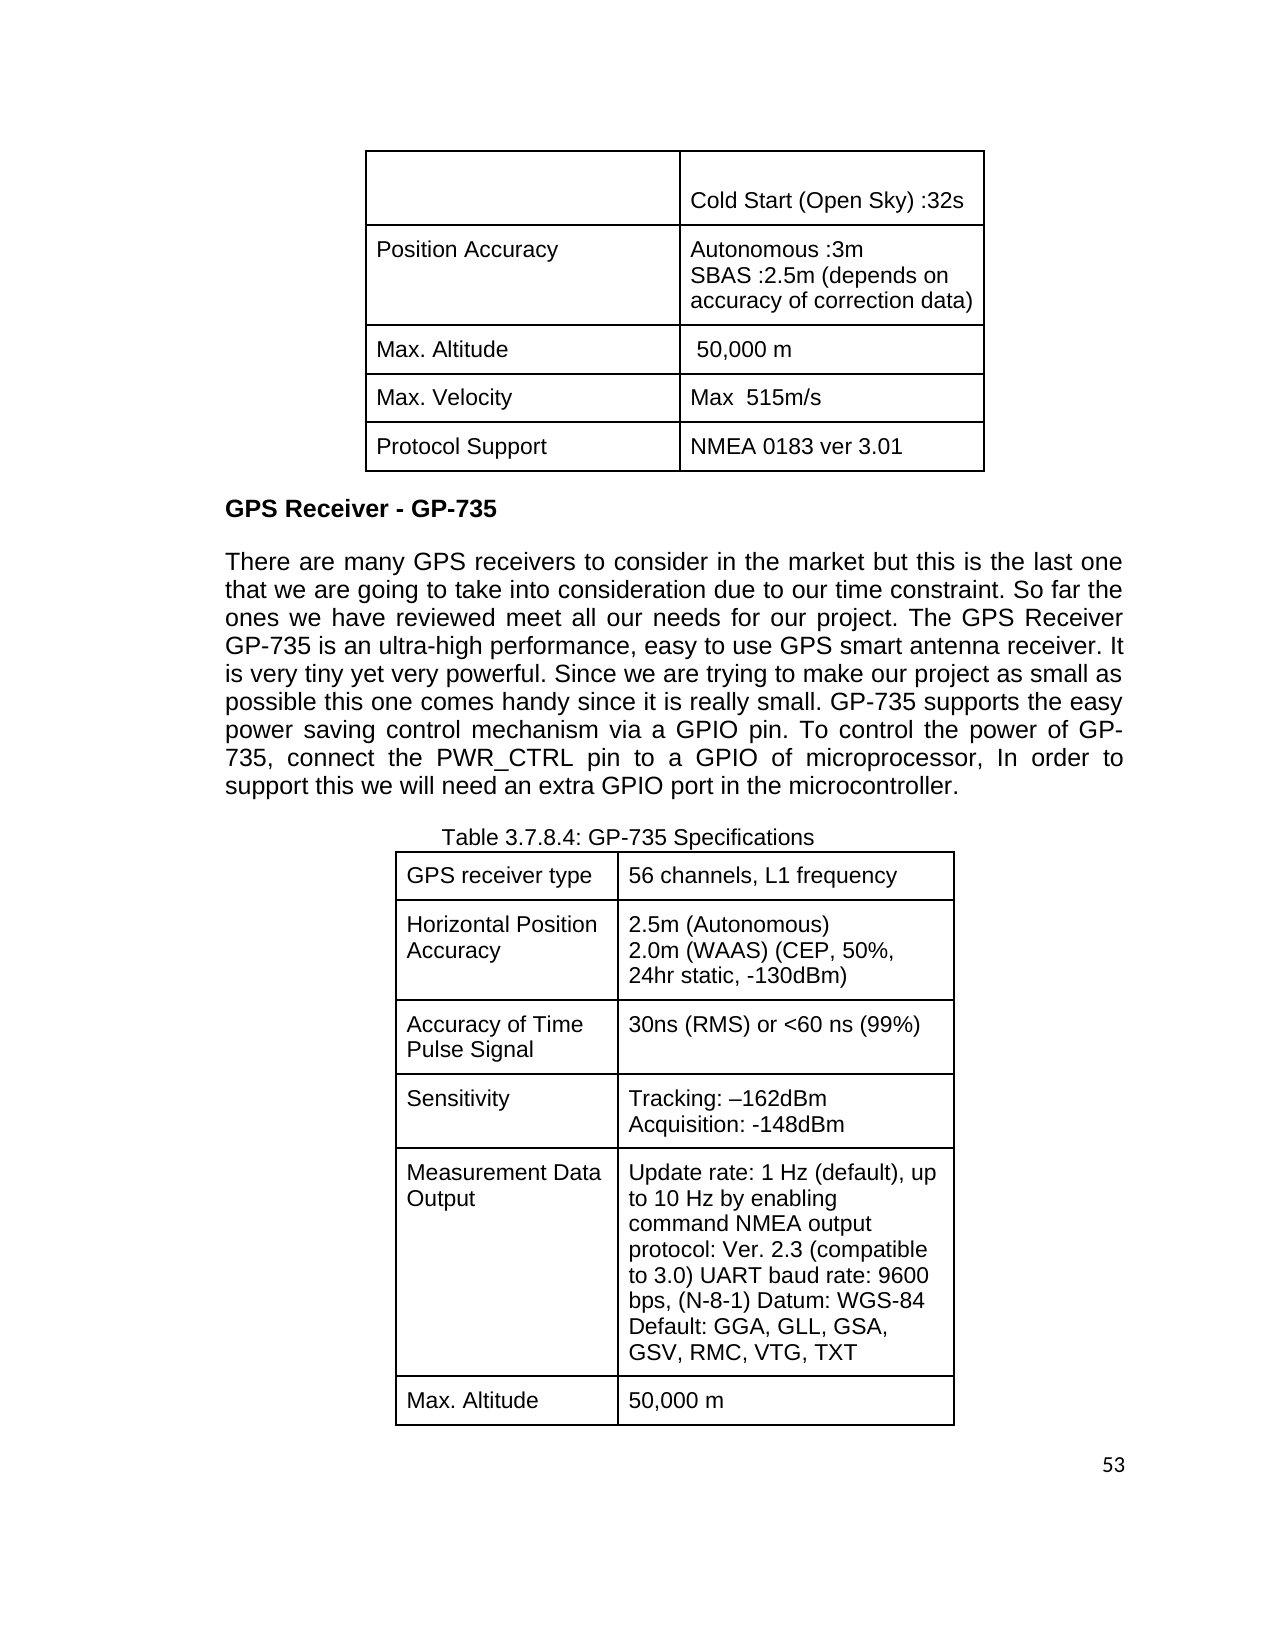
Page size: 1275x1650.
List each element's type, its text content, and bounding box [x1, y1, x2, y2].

table_cell [367, 152, 679, 224]
table_cell Max. Velocity [367, 375, 679, 421]
text GPS Receiver - GP-735 [225, 494, 1125, 522]
table_cell 50,000 m [681, 326, 983, 372]
table_cell Max. Altitude [367, 326, 679, 372]
table_header 56 channels, L1 frequency [619, 853, 953, 899]
table_cell Measurement Data Output [397, 1149, 617, 1375]
table_cell Update rate: 1 Hz (default), up to 10 Hz by enabling command NMEA output protocol: Ver. 2.3 (compatible to 3.0) UART baud rate: 9600 bps, (N-8-1) Datum: WGS-84 Default: GGA, GLL, GSA, GSV, RMC, VTG, TXT [619, 1149, 953, 1375]
table_cell Protocol Support [367, 423, 679, 469]
table_cell Sensitivity [397, 1075, 617, 1147]
table_cell 50,000 m [619, 1377, 953, 1424]
text Table 3.7.8.4: GP-735 Specifications [225, 825, 1125, 851]
table_cell Position Accuracy [367, 226, 679, 324]
table_cell 30ns (RMS) or <60 ns (99%) [619, 1001, 953, 1073]
table_cell 2.5m (Autonomous) 2.0m (WAAS) (CEP, 50%, 24hr static, -130dBm) [619, 901, 953, 999]
table_cell Max. Altitude [397, 1377, 617, 1424]
table_cell Cold Start (Open Sky) :32s [681, 152, 983, 224]
table_cell NMEA 0183 ver 3.01 [681, 423, 983, 469]
table_cell Accuracy of Time Pulse Signal [397, 1001, 617, 1073]
table_header GPS receiver type [397, 853, 617, 899]
text There are many GPS receivers to consider in the market but this is the last one that we are going to take into consideration due to our time constraint. So far the ones we have reviewed meet all our needs for our project. The GPS Receiver GP-735 is an ultra-high performance, easy to use GPS smart antenna receiver. It is very tiny yet very powerful. Since we are trying to make our project as small as possible this one comes handy since it is really small. GP-735 supports the easy power saving control mechanism via a GPIO pin. To control the power of GP-735, connect the PWR_CTRL pin to a GPIO of microprocessor, In order to support this we will need an extra GPIO port in the microcontroller. [225, 548, 1125, 799]
table_cell Horizontal Position Accuracy [397, 901, 617, 999]
table_cell Autonomous :3m SBAS :2.5m (depends on accuracy of correction data) [681, 226, 983, 324]
table_cell Tracking: –162dBm Acquisition: -148dBm [619, 1075, 953, 1147]
table_cell Max 515m/s [681, 375, 983, 421]
